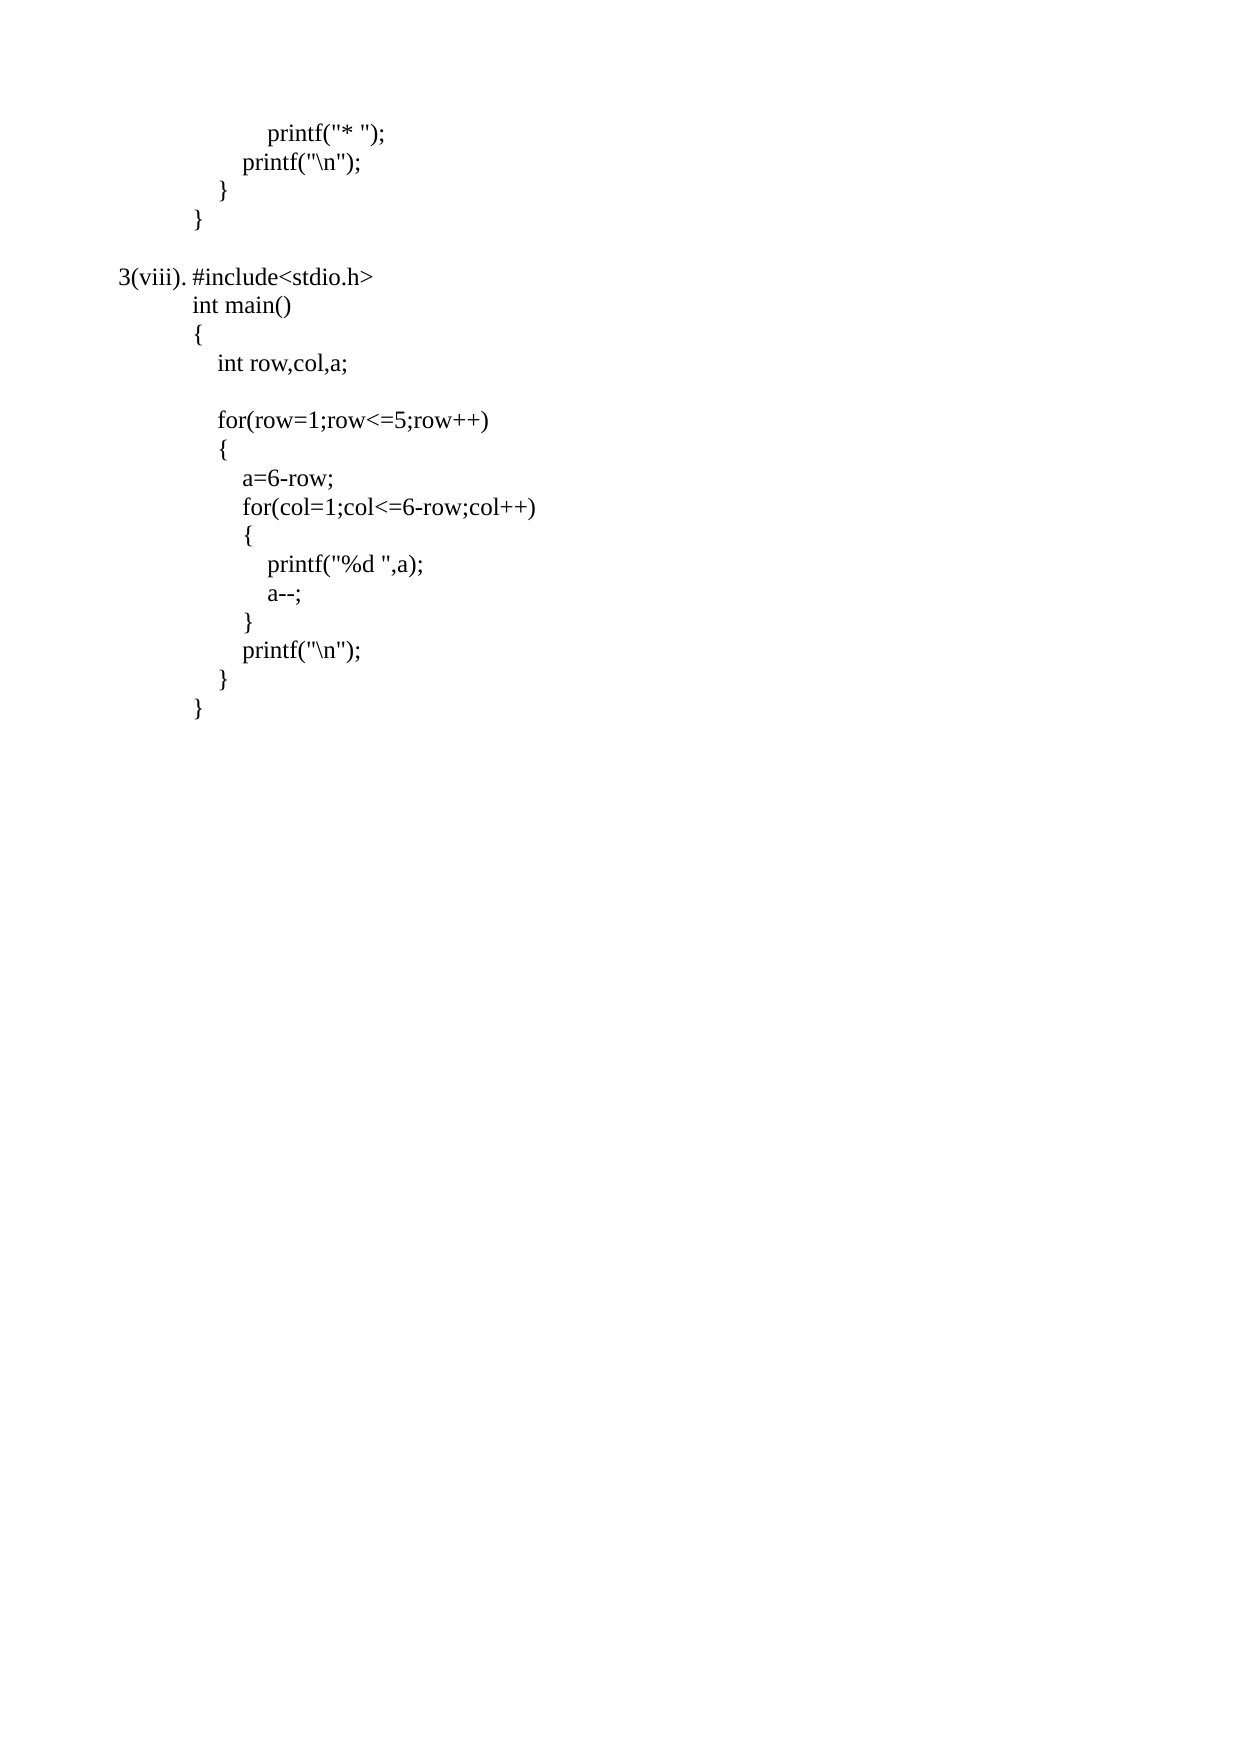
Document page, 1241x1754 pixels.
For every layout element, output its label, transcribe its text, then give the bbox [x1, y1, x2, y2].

text } [118, 693, 1122, 722]
text { [118, 319, 1122, 348]
text for(col=1;col<=6-row;col++) [118, 492, 1122, 521]
text } [118, 204, 1122, 233]
text printf("%d ",a); [118, 549, 1122, 578]
text 3(viii). #include<stdio.h> [118, 262, 1122, 291]
text printf("\n"); [118, 147, 1122, 176]
text { [118, 521, 1122, 549]
text } [118, 664, 1122, 693]
text } [118, 607, 1122, 636]
text a--; [118, 578, 1122, 607]
text for(row=1;row<=5;row++) [118, 406, 1122, 434]
text a=6-row; [118, 463, 1122, 492]
text printf("* "); [118, 118, 1122, 147]
text printf("\n"); [118, 636, 1122, 664]
text { [118, 434, 1122, 463]
text int main() [118, 291, 1122, 319]
text } [118, 176, 1122, 204]
text int row,col,a; [118, 348, 1122, 377]
